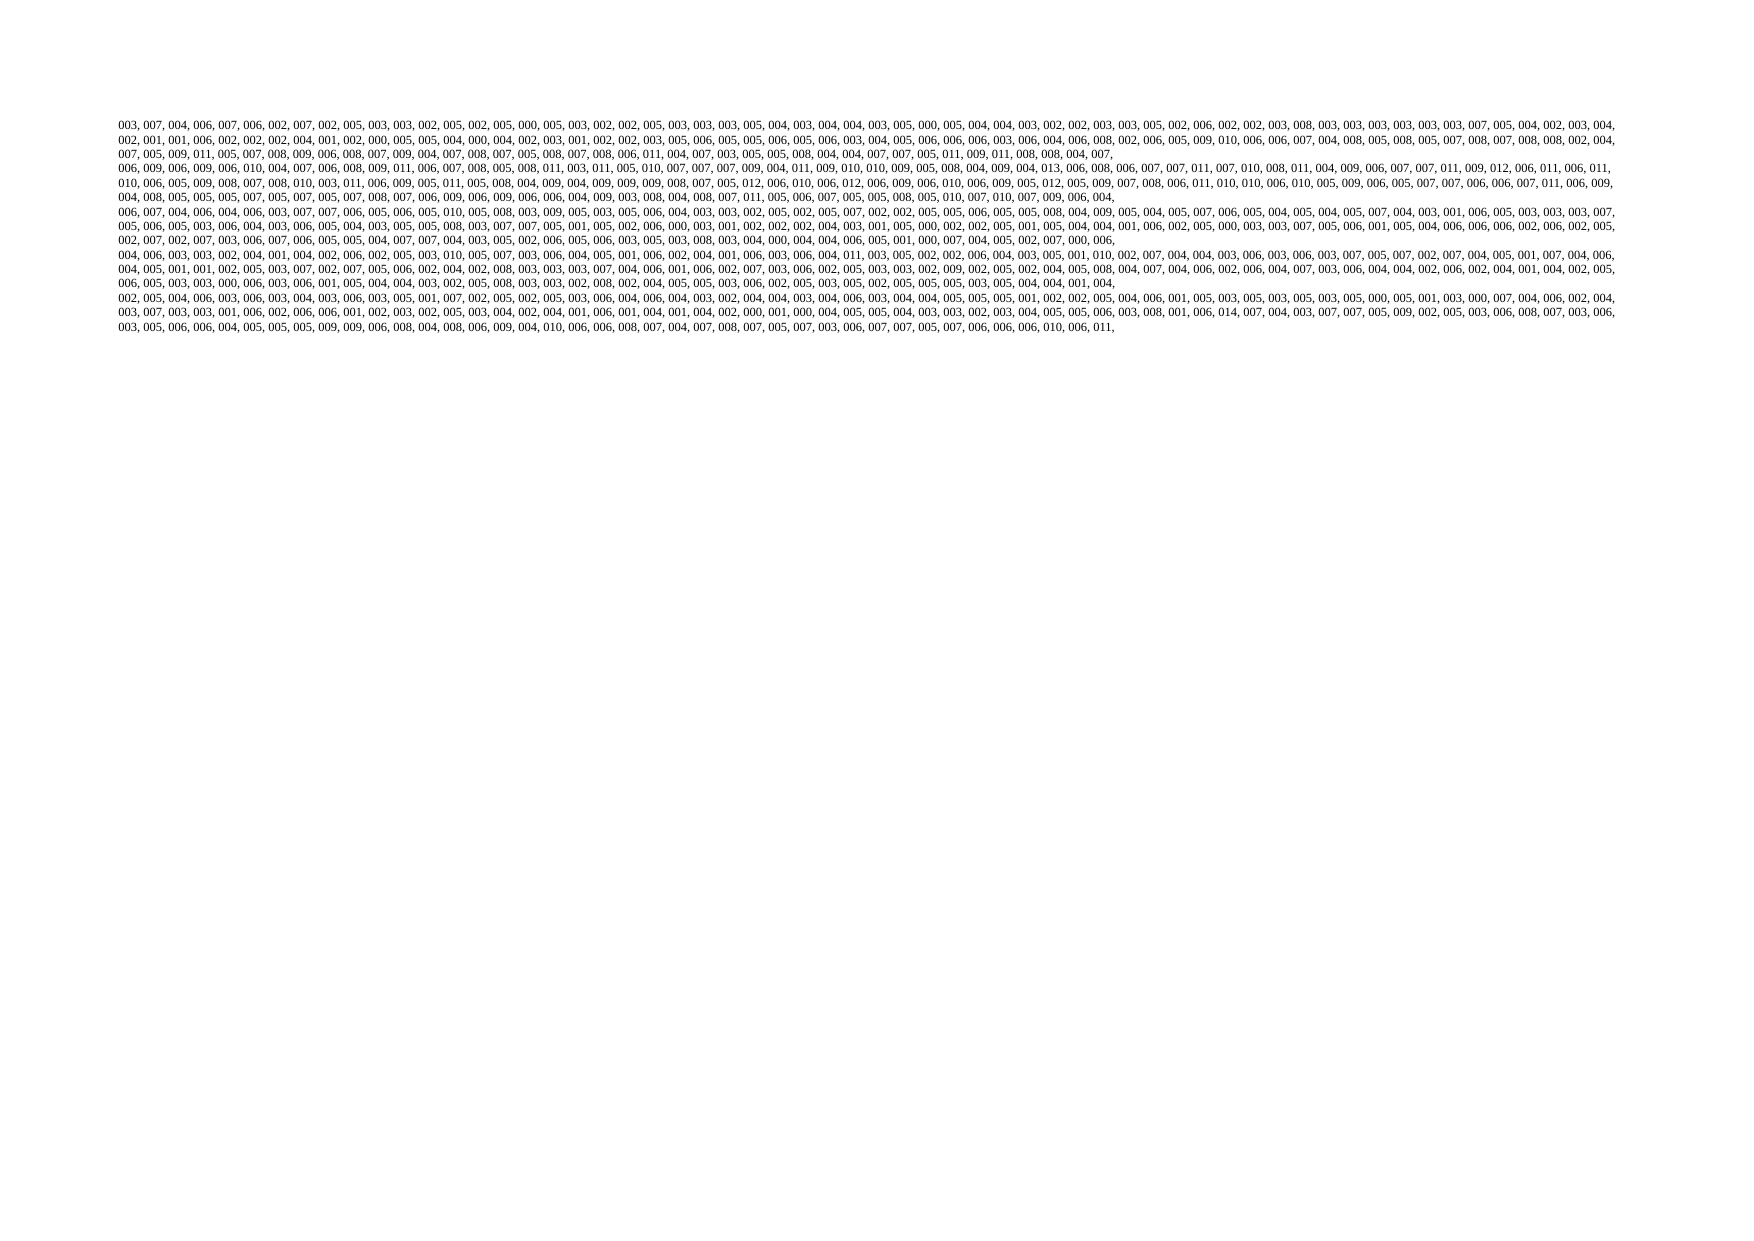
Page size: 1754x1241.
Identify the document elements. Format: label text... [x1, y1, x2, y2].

text 003, 007, 004, 006, 007, 006, 002, 007, 002, 005, 003, 003, 002, 005, 002, 005, 000, 005, 003, 002, 002, 005, 003, 003, 003, 005, 004, 003, 004, 004, 003, 005, 000, 005, 004, 004, 003, 002, 002, 003, 003, 005, 002, 006, 002, 002, 003, 008, 003, 003, 003, 003, 003, 003, 007, 005, 004, 002, 003, 004, 002, 001, 001, 006, 002, 002, 002, 004, 001, 002, 000, 005, 005, 004, 000, 004, 002, 003, 001, 002, 002, 003, 005, 006, 005, 005, 006, 005, 006, 003, 004, 005, 006, 006, 006, 003, 006, 004, 006, 008, 002, 006, 005, 009, 010, 006, 006, 007, 004, 008, 005, 008, 005, 007, 008, 007, 008, 008, 002, 004, 007, 005, 009, 011, 005, 007, 008, 009, 006, 008, 007, 009, 004, 007, 008, 007, 005, 008, 007, 008, 006, 011, 004, 007, 003, 005, 005, 008, 004, 004, 007, 007, 005, 011, 009, 011, 008, 008, 004, 007, [118, 118, 1635, 161]
text 006, 009, 006, 009, 006, 010, 004, 007, 006, 008, 009, 011, 006, 007, 008, 005, 008, 011, 003, 011, 005, 010, 007, 007, 007, 009, 004, 011, 009, 010, 010, 009, 005, 008, 004, 009, 004, 013, 006, 008, 006, 007, 007, 011, 007, 010, 008, 011, 004, 009, 006, 007, 007, 011, 009, 012, 006, 011, 006, 011, 010, 006, 005, 009, 008, 007, 008, 010, 003, 011, 006, 009, 005, 011, 005, 008, 004, 009, 004, 009, 009, 009, 008, 007, 005, 012, 006, 010, 006, 012, 006, 009, 006, 010, 006, 009, 005, 012, 005, 009, 007, 008, 006, 011, 010, 010, 006, 010, 005, 009, 006, 005, 007, 007, 006, 006, 007, 011, 006, 009, 004, 008, 005, 005, 005, 007, 005, 007, 005, 007, 008, 007, 006, 009, 006, 009, 006, 006, 004, 009, 003, 008, 004, 008, 007, 011, 005, 006, 007, 005, 005, 008, 005, 010, 007, 010, 007, 009, 006, 004, [118, 161, 1635, 204]
text 002, 005, 004, 006, 003, 006, 003, 004, 003, 006, 003, 005, 001, 007, 002, 005, 002, 005, 003, 006, 004, 006, 004, 003, 002, 004, 004, 003, 004, 006, 003, 004, 004, 005, 005, 005, 001, 002, 002, 005, 004, 006, 001, 005, 003, 005, 003, 005, 003, 005, 000, 005, 001, 003, 000, 007, 004, 006, 002, 004, 003, 007, 003, 003, 001, 006, 002, 006, 006, 001, 002, 003, 002, 005, 003, 004, 002, 004, 001, 006, 001, 004, 001, 004, 002, 000, 001, 000, 004, 005, 005, 004, 003, 003, 002, 003, 004, 005, 005, 006, 003, 008, 001, 006, 014, 007, 004, 003, 007, 007, 005, 009, 002, 005, 003, 006, 008, 007, 003, 006, 003, 005, 006, 006, 004, 005, 005, 005, 009, 009, 006, 008, 004, 008, 006, 009, 004, 010, 006, 006, 008, 007, 004, 007, 008, 007, 005, 007, 003, 006, 007, 007, 005, 007, 006, 006, 006, 010, 006, 011, [118, 291, 1635, 334]
text 004, 006, 003, 003, 002, 004, 001, 004, 002, 006, 002, 005, 003, 010, 005, 007, 003, 006, 004, 005, 001, 006, 002, 004, 001, 006, 003, 006, 004, 011, 003, 005, 002, 002, 006, 004, 003, 005, 001, 010, 002, 007, 004, 004, 003, 006, 003, 006, 003, 007, 005, 007, 002, 007, 004, 005, 001, 007, 004, 006, 004, 005, 001, 001, 002, 005, 003, 007, 002, 007, 005, 006, 002, 004, 002, 008, 003, 003, 003, 007, 004, 006, 001, 006, 002, 007, 003, 006, 002, 005, 003, 003, 002, 009, 002, 005, 002, 004, 005, 008, 004, 007, 004, 006, 002, 006, 004, 007, 003, 006, 004, 004, 002, 006, 002, 004, 001, 004, 002, 005, 006, 005, 003, 003, 000, 006, 003, 006, 001, 005, 004, 004, 003, 002, 005, 008, 003, 003, 002, 008, 002, 004, 005, 005, 003, 006, 002, 005, 003, 005, 002, 005, 005, 005, 003, 005, 004, 004, 001, 004, [118, 247, 1635, 291]
text 006, 007, 004, 006, 004, 006, 003, 007, 007, 006, 005, 006, 005, 010, 005, 008, 003, 009, 005, 003, 005, 006, 004, 003, 003, 002, 005, 002, 005, 007, 002, 002, 005, 005, 006, 005, 005, 008, 004, 009, 005, 004, 005, 007, 006, 005, 004, 005, 004, 005, 007, 004, 003, 001, 006, 005, 003, 003, 003, 007, 005, 006, 005, 003, 006, 004, 003, 006, 005, 004, 003, 005, 005, 008, 003, 007, 007, 005, 001, 005, 002, 006, 000, 003, 001, 002, 002, 002, 004, 003, 001, 005, 000, 002, 002, 005, 001, 005, 004, 004, 001, 006, 002, 005, 000, 003, 003, 007, 005, 006, 001, 005, 004, 006, 006, 006, 002, 006, 002, 005, 002, 007, 002, 007, 003, 006, 007, 006, 005, 005, 004, 007, 007, 004, 003, 005, 002, 006, 005, 006, 003, 005, 003, 008, 003, 004, 000, 004, 004, 006, 005, 001, 000, 007, 004, 005, 002, 007, 000, 006, [118, 204, 1635, 247]
